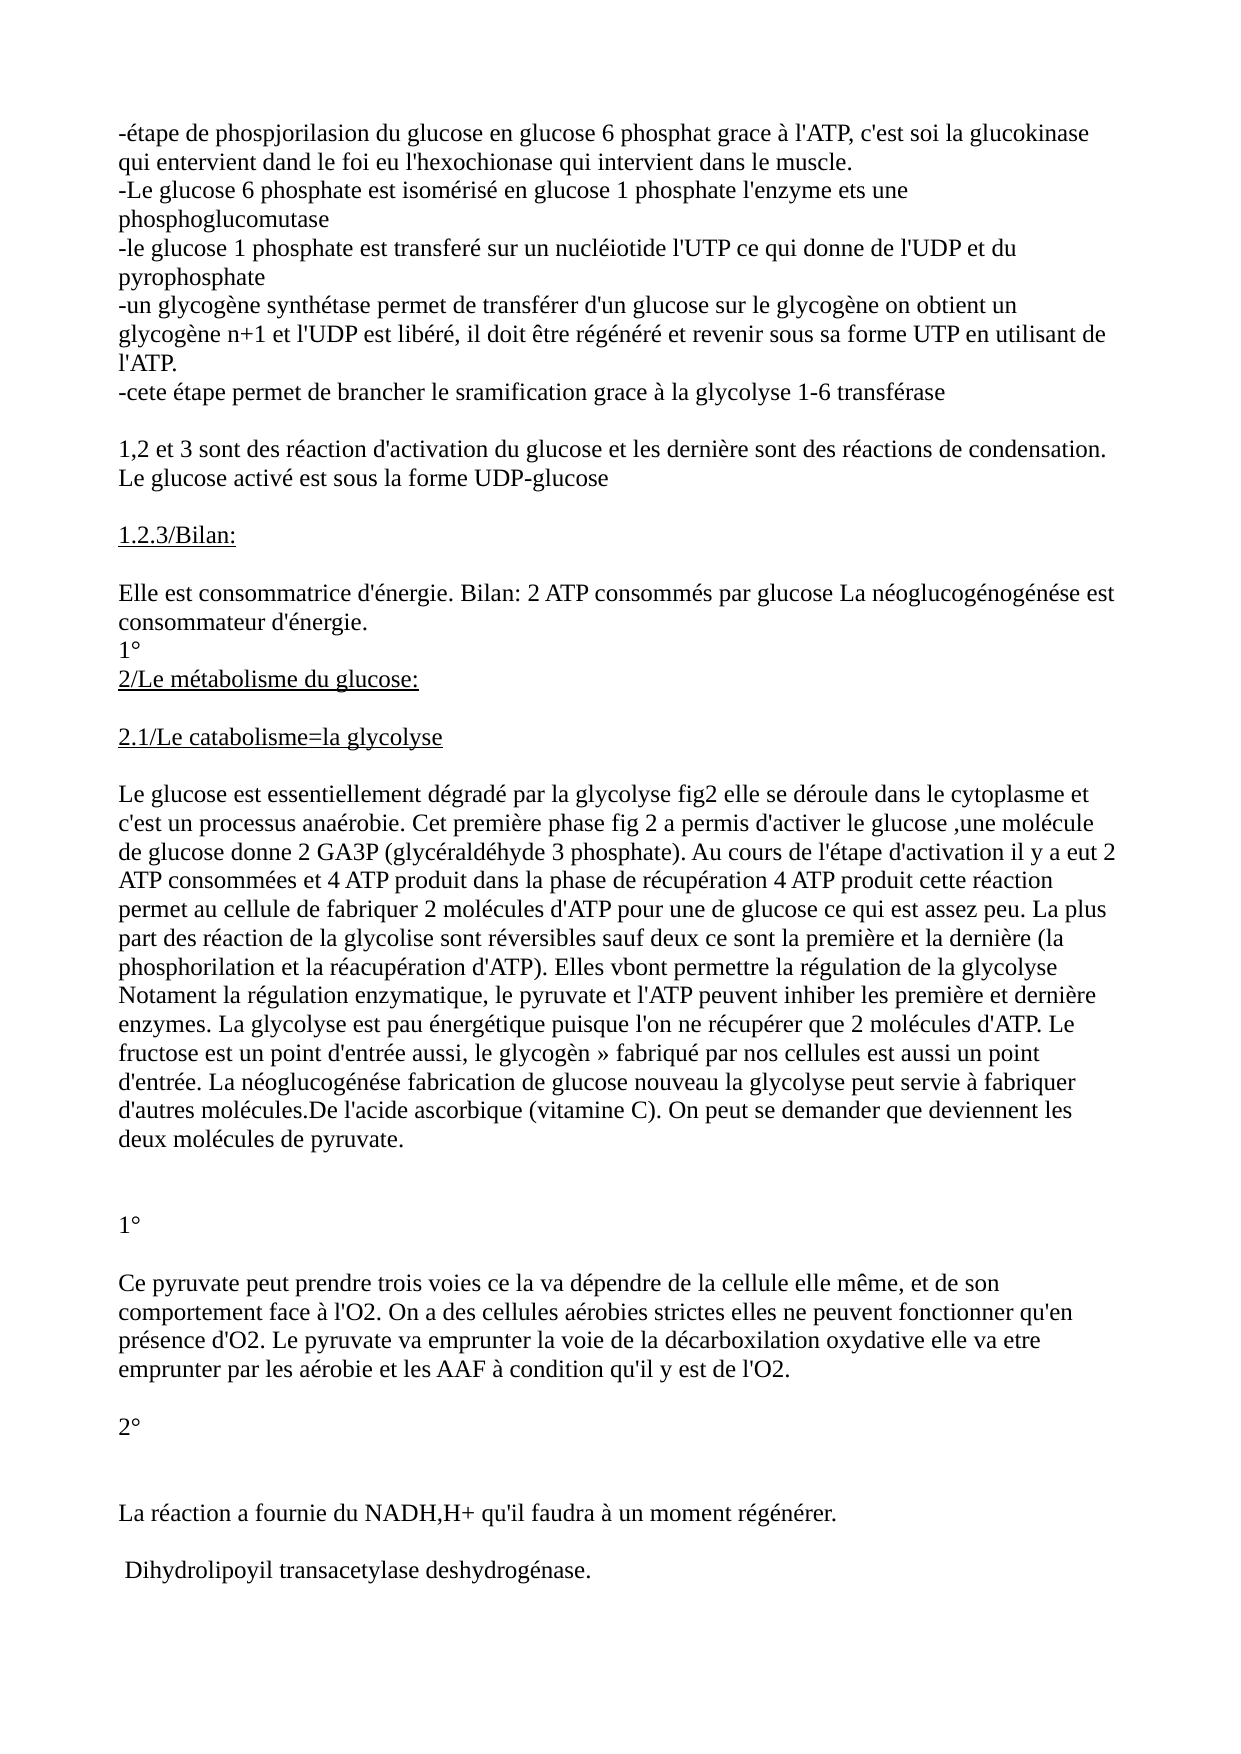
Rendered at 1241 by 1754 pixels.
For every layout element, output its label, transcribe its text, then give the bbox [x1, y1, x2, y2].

text 1,2 et 3 sont des réaction d'activation du glucose et les dernière sont des réactions de condensation. Le glucose activé est sous la forme UDP-glucose [118, 434, 1122, 492]
text -étape de phospjorilasion du glucose en glucose 6 phosphat grace à l'ATP, c'est soi la glucokinase qui entervient dand le foi eu l'hexochionase qui intervient dans le muscle. [118, 118, 1122, 176]
text 1° [118, 636, 1122, 664]
text La réaction a fournie du NADH,H+ qu'il faudra à un moment régénérer. [118, 1498, 1122, 1527]
text Le glucose est essentiellement dégradé par la glycolyse fig2 elle se déroule dans le cytoplasme et c'est un processus anaérobie. Cet première phase fig 2 a permis d'activer le glucose ,une molécule de glucose donne 2 GA3P (glycéraldéhyde 3 phosphate). Au cours de l'étape d'activation il y a eut 2 ATP consommées et 4 ATP produit dans la phase de récupération 4 ATP produit cette réaction permet au cellule de fabriquer 2 molécules d'ATP pour une de glucose ce qui est assez peu. La plus part des réaction de la glycolise sont réversibles sauf deux ce sont la première et la dernière (la phosphorilation et la réacupération d'ATP). Elles vbont permettre la régulation de la glycolyse Notament la régulation enzymatique, le pyruvate et l'ATP peuvent inhiber les première et dernière enzymes. La glycolyse est pau énergétique puisque l'on ne récupérer que 2 molécules d'ATP. Le fructose est un point d'entrée aussi, le glycogèn » fabriqué par nos cellules est aussi un point d'entrée. La néoglucogénése fabrication de glucose nouveau la glycolyse peut servie à fabriquer d'autres molécules.De l'acide ascorbique (vitamine C). On peut se demander que deviennent les deux molécules de pyruvate. [118, 779, 1122, 1153]
text -un glycogène synthétase permet de transférer d'un glucose sur le glycogène on obtient un glycogène n+1 et l'UDP est libéré, il doit être régénéré et revenir sous sa forme UTP en utilisant de l'ATP. [118, 291, 1122, 377]
text 2.1/Le catabolisme=la glycolyse [118, 722, 1122, 751]
text Dihydrolipoyil transacetylase deshydrogénase. [118, 1556, 1122, 1584]
text Ce pyruvate peut prendre trois voies ce la va dépendre de la cellule elle même, et de son comportement face à l'O2. On a des cellules aérobies strictes elles ne peuvent fonctionner qu'en présence d'O2. Le pyruvate va emprunter la voie de la décarboxilation oxydative elle va etre emprunter par les aérobie et les AAF à condition qu'il y est de l'O2. [118, 1268, 1122, 1383]
text 1° [118, 1211, 1122, 1239]
text -cete étape permet de brancher le sramification grace à la glycolyse 1-6 transférase [118, 377, 1122, 406]
text 1.2.3/Bilan: [118, 521, 1122, 549]
text -le glucose 1 phosphate est transferé sur un nucléiotide l'UTP ce qui donne de l'UDP et du pyrophosphate [118, 233, 1122, 291]
text -Le glucose 6 phosphate est isomérisé en glucose 1 phosphate l'enzyme ets une phosphoglucomutase [118, 176, 1122, 233]
text Elle est consommatrice d'énergie. Bilan: 2 ATP consommés par glucose La néoglucogénogénése est consommateur d'énergie. [118, 578, 1122, 636]
text 2° [118, 1412, 1122, 1441]
text 2/Le métabolisme du glucose: [118, 664, 1122, 693]
